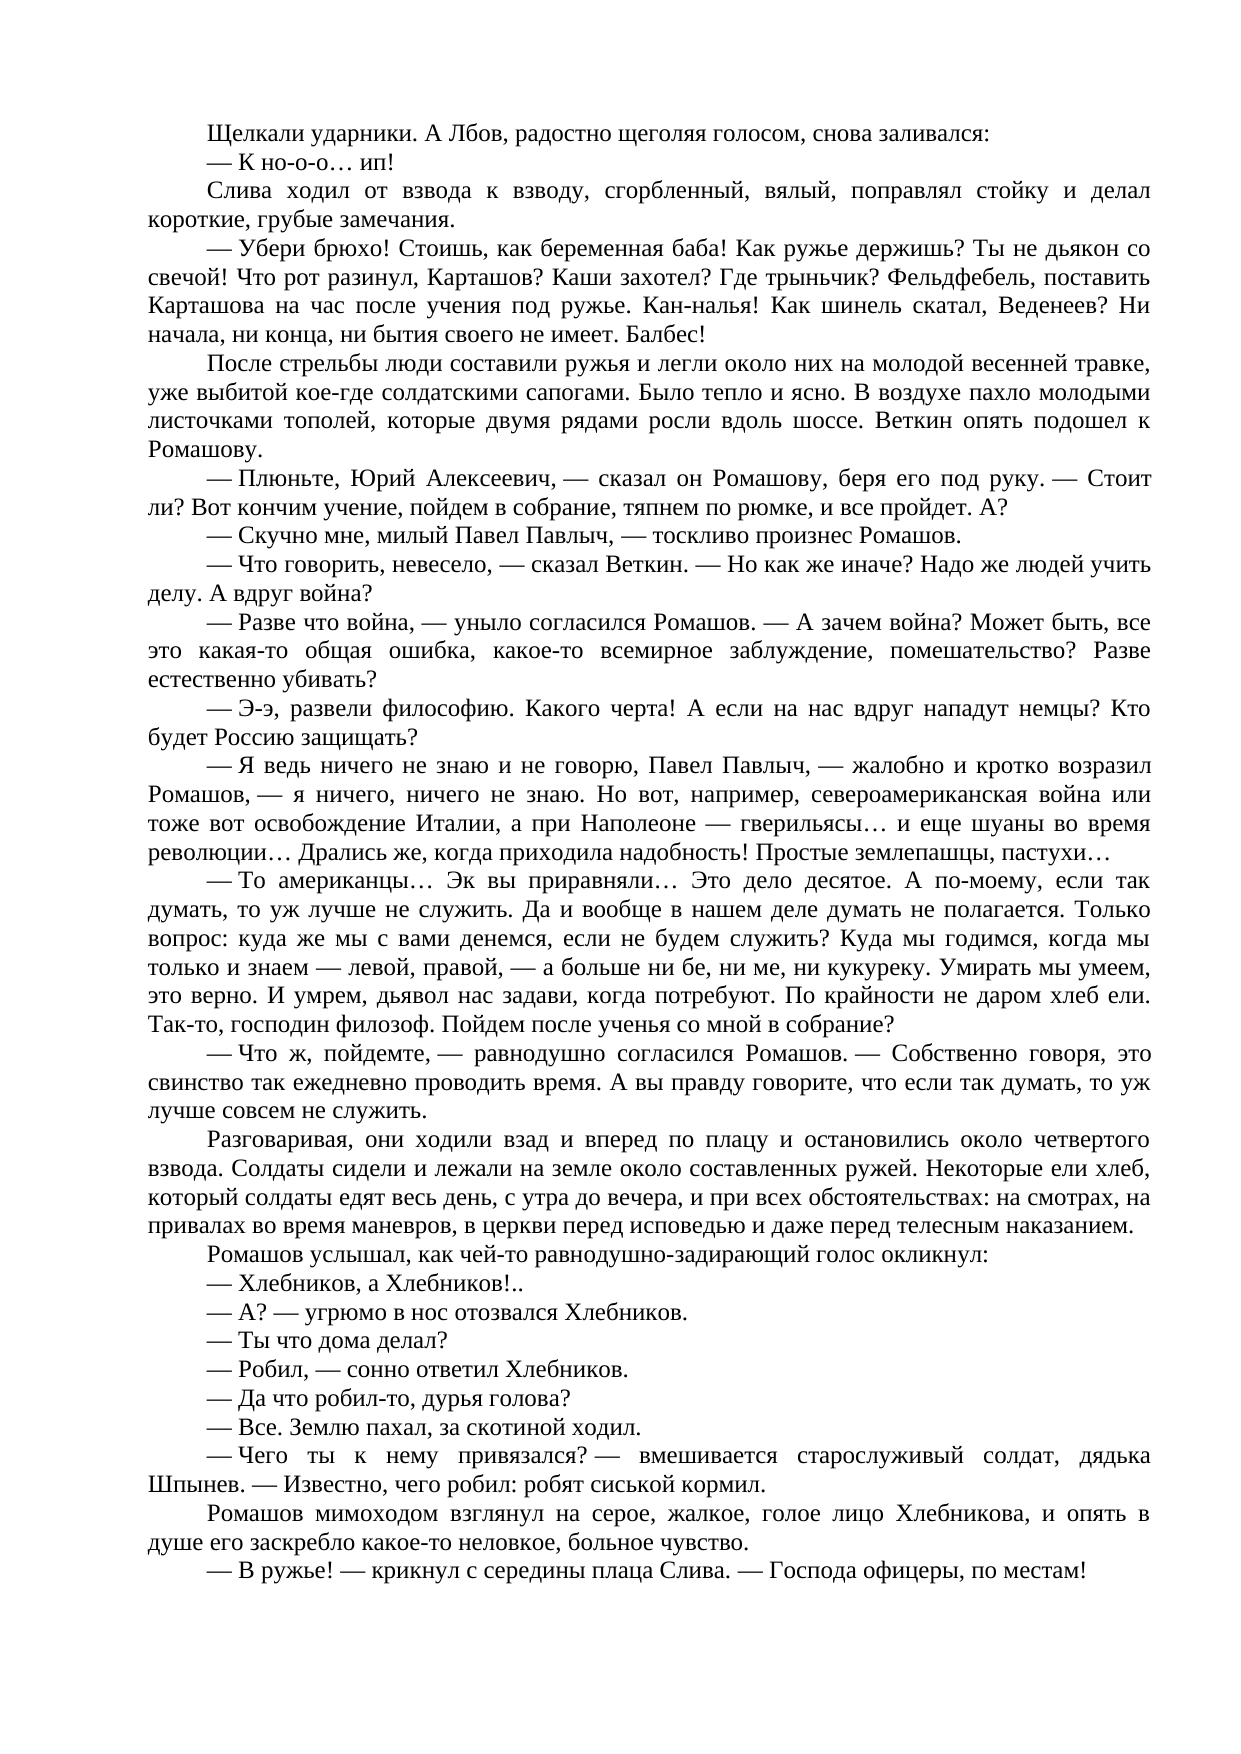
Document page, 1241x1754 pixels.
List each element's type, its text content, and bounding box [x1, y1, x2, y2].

text Слива ходил от взвода к взводу, сгорбленный, вялый, поправлял стойку и делал короткие, грубые замечания. [148, 176, 1152, 233]
text Ромашов мимоходом взглянул на серое, жалкое, голое лицо Хлебникова, и опять в душе его заскребло какое-то неловкое, больное чувство. [148, 1498, 1152, 1556]
text Ромашов услышал, как чей-то равнодушно-задирающий голос окликнул: [148, 1239, 1152, 1268]
text — Чего ты к нему привязался? — вмешивается старослуживый солдат, дядька Шпынев. — Известно, чего робил: робят сиськой кормил. [148, 1441, 1152, 1498]
text — К но-о-о… ип! [148, 147, 1152, 176]
text — Э-э, развели философию. Какого черта! А если на нас вдруг нападут немцы? Кто будет Россию защищать? [148, 693, 1152, 751]
text — Все. Землю пахал, за скотиной ходил. [148, 1412, 1152, 1441]
text — Разве что война, — уныло согласился Ромашов. — А зачем война? Может быть, все это какая-то общая ошибка, какое-то всемирное заблуждение, помешательство? Разве естественно убивать? [148, 607, 1152, 693]
text — Я ведь ничего не знаю и не говорю, Павел Павлыч, — жалобно и кротко возразил Ромашов, — я ничего, ничего не знаю. Но вот, например, североамериканская война или тоже вот освобождение Италии, а при Наполеоне — гверильясы… и еще шуаны во время революции… Дрались же, когда приходила надобность! Простые землепашцы, пастухи… [148, 751, 1152, 866]
text После стрельбы люди составили ружья и легли около них на молодой весенней травке, уже выбитой кое-где солдатскими сапогами. Было тепло и ясно. В воздухе пахло молодыми листочками тополей, которые двумя рядами росли вдоль шоссе. Веткин опять подошел к Ромашову. [148, 348, 1152, 463]
text — Что ж, пойдемте, — равнодушно согласился Ромашов. — Собственно говоря, это свинство так ежедневно проводить время. А вы правду говорите, что если так думать, то уж лучше совсем не служить. [148, 1038, 1152, 1124]
text — Хлебников, а Хлебников!.. [148, 1268, 1152, 1297]
text — То американцы… Эк вы приравняли… Это дело десятое. А по-моему, если так думать, то уж лучше не служить. Да и вообще в нашем деле думать не полагается. Только вопрос: куда же мы с вами денемся, если не будем служить? Куда мы годимся, когда мы только и знаем — левой, правой, — а больше ни бе, ни ме, ни кукуреку. Умирать мы умеем, это верно. И умрем, дьявол нас задави, когда потребуют. По крайности не даром хлеб ели. Так-то, господин филозоф. Пойдем после ученья со мной в собрание? [148, 866, 1152, 1038]
text Разговаривая, они ходили взад и вперед по плацу и остановились около четвертого взвода. Солдаты сидели и лежали на земле около составленных ружей. Некоторые ели хлеб, который солдаты едят весь день, с утра до вечера, и при всех обстоятельствах: на смотрах, на привалах во время маневров, в церкви перед исповедью и даже перед телесным наказанием. [148, 1124, 1152, 1239]
text — А? — угрюмо в нос отозвался Хлебников. [148, 1297, 1152, 1326]
text — Убери брюхо! Стоишь, как беременная баба! Как ружье держишь? Ты не дьякон со свечой! Что рот разинул, Карташов? Каши захотел? Где трыньчик? Фельдфебель, поставить Карташова на час после учения под ружье. Кан-налья! Как шинель скатал, Веденеев? Ни начала, ни конца, ни бытия своего не имеет. Балбес! [148, 233, 1152, 348]
text — Плюньте, Юрий Алексеевич, — сказал он Ромашову, беря его под руку. — Стоит ли? Вот кончим учение, пойдем в собрание, тяпнем по рюмке, и все пройдет. А? [148, 463, 1152, 521]
text — В ружье! — крикнул с середины плаца Слива. — Господа офицеры, по местам! [148, 1556, 1152, 1584]
text — Да что робил-то, дурья голова? [148, 1383, 1152, 1412]
text — Робил, — сонно ответил Хлебников. [148, 1354, 1152, 1383]
text — Ты что дома делал? [148, 1326, 1152, 1354]
text — Что говорить, невесело, — сказал Веткин. — Но как же иначе? Надо же людей учить делу. А вдруг война? [148, 549, 1152, 607]
text Щелкали ударники. А Лбов, радостно щеголяя голосом, снова заливался: [148, 118, 1152, 147]
text — Скучно мне, милый Павел Павлыч, — тоскливо произнес Ромашов. [148, 521, 1152, 549]
